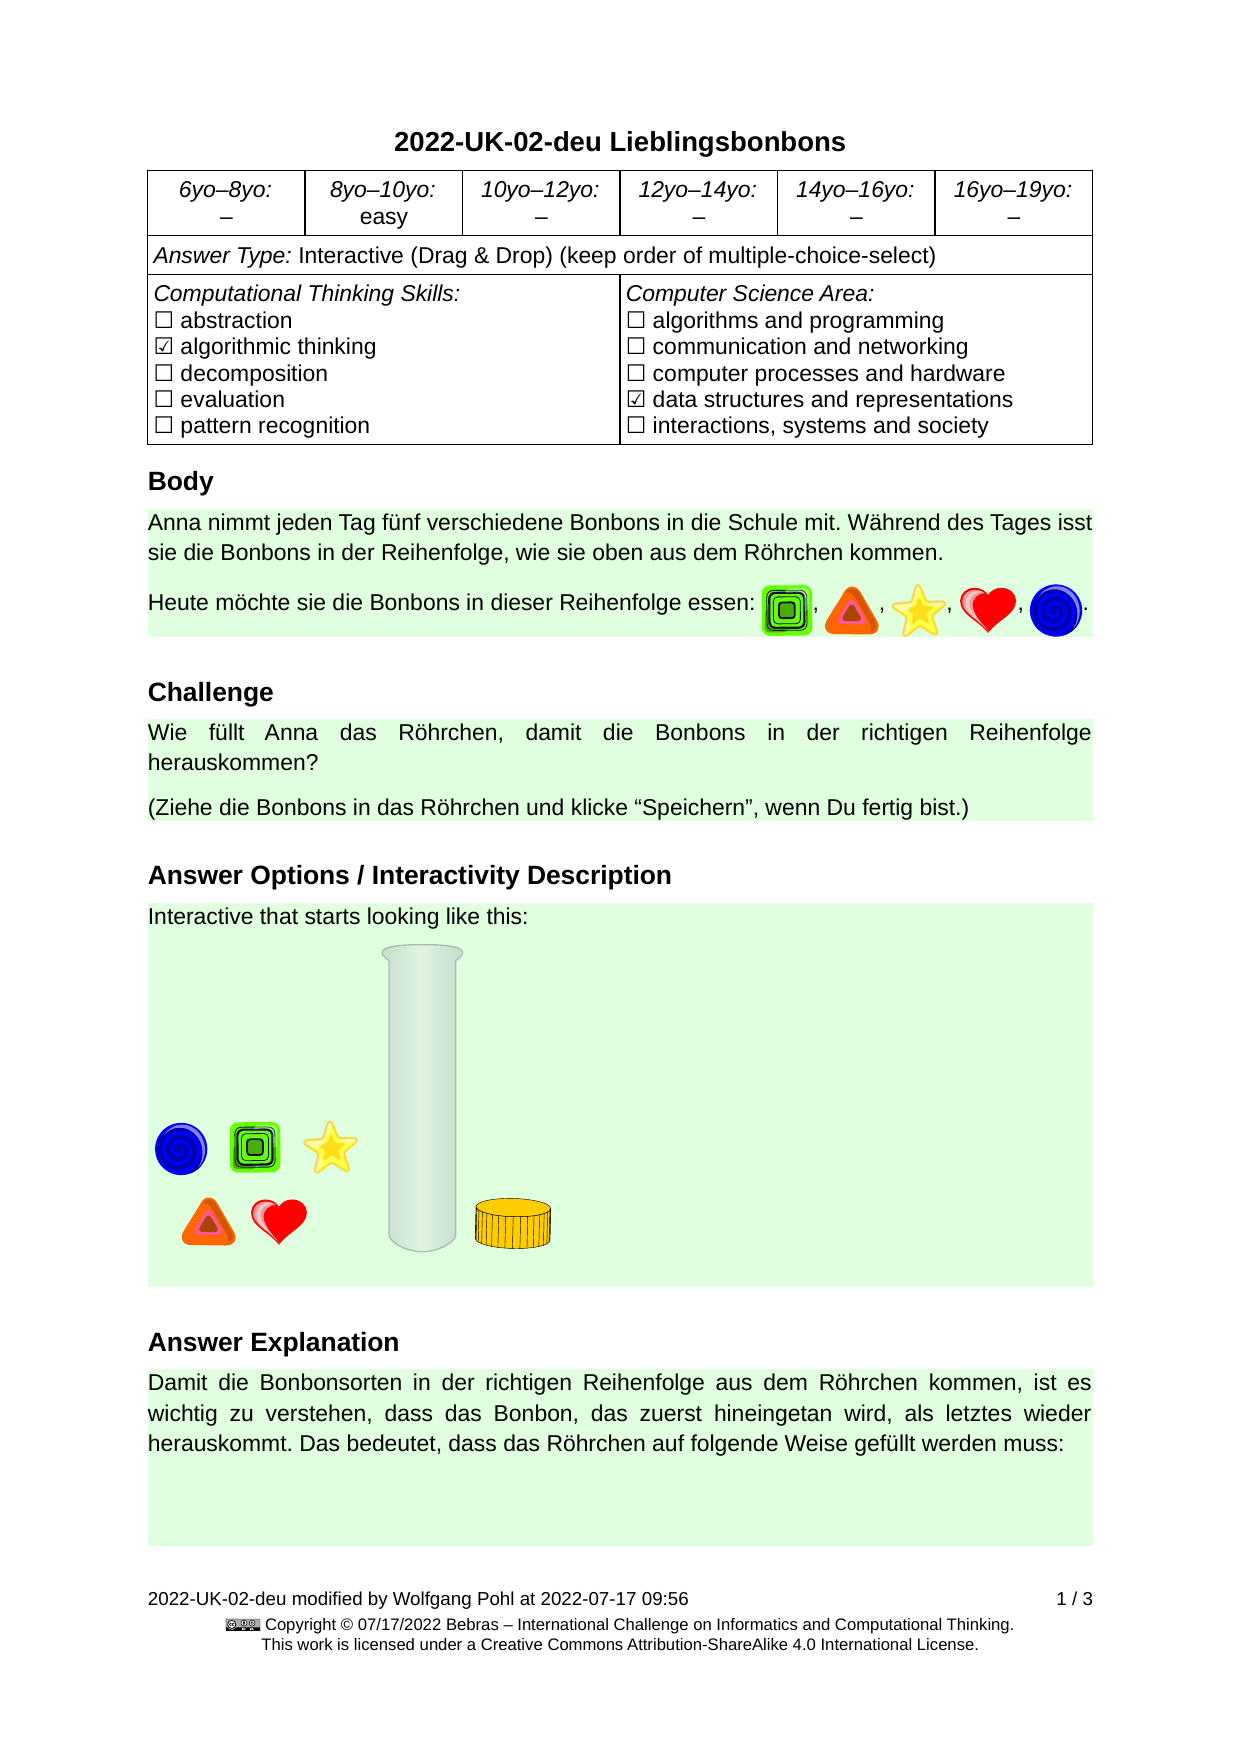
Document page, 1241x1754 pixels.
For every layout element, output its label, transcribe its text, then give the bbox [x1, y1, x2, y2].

text (Ziehe die Bonbons in das Röhrchen und klicke “Speichern”, wenn Du fertig bist.) [148, 794, 1093, 821]
table_header 6yo–8yo: – [148, 171, 304, 235]
table_header 10yo–12yo: – [463, 171, 619, 235]
subtitle 2022-UK-02-deu Lieblingsbonbons [148, 125, 1093, 157]
table_header 14yo–16yo: – [778, 171, 934, 235]
text Wie füllt Anna das Röhrchen, damit die Bonbons in der richtigen Reihenfolge herauskommen? [148, 719, 1093, 776]
table_cell Answer Type: Interactive (Drag & Drop) (keep order of multiple-choice-select) [148, 236, 1092, 274]
table_cell Computer Science Area: ☐ algorithms and programming ☐ communication and networking ☐ computer processes and hardware ☑ data structures and representations ☐ interactions, systems and society [621, 275, 1092, 444]
text Interactive that starts looking like this: [148, 903, 1093, 929]
table_header 16yo–19yo: – [936, 171, 1092, 235]
text Damit die Bonbonsorten in der richtigen Reihenfolge aus dem Röhrchen kommen, ist es wichtig zu verstehen, dass das Bonbon, das zuerst hineingetan wird, als letztes wieder herauskommt. Das bedeutet, dass das Röhrchen auf folgende Weise gefüllt werden muss: [148, 1369, 1093, 1456]
text , , [909, 584, 1050, 637]
subtitle Answer Explanation [148, 1327, 1093, 1357]
text . [1062, 584, 1093, 637]
text Anna nimmt jeden Tag fünf verschiedene Bonbons in die Schule mit. Während des Tages isst sie die Bonbons in der Reihenfolge, wie sie oben aus dem Röhrchen kommen. [148, 509, 1093, 566]
table_cell Computational Thinking Skills: ☐ abstraction ☑ algorithmic thinking ☐ decomposition ☐ evaluation ☐ pattern recognition [148, 275, 619, 444]
table_header 12yo–14yo: – [621, 171, 777, 235]
subtitle Challenge [148, 676, 1093, 707]
text Heute möchte sie die Bonbons in dieser Reihenfolge essen: , , [148, 584, 915, 637]
subtitle Body [148, 466, 1093, 496]
subtitle Answer Options / Interactivity Description [148, 860, 1093, 890]
table_header 8yo–10yo: easy [306, 171, 462, 235]
